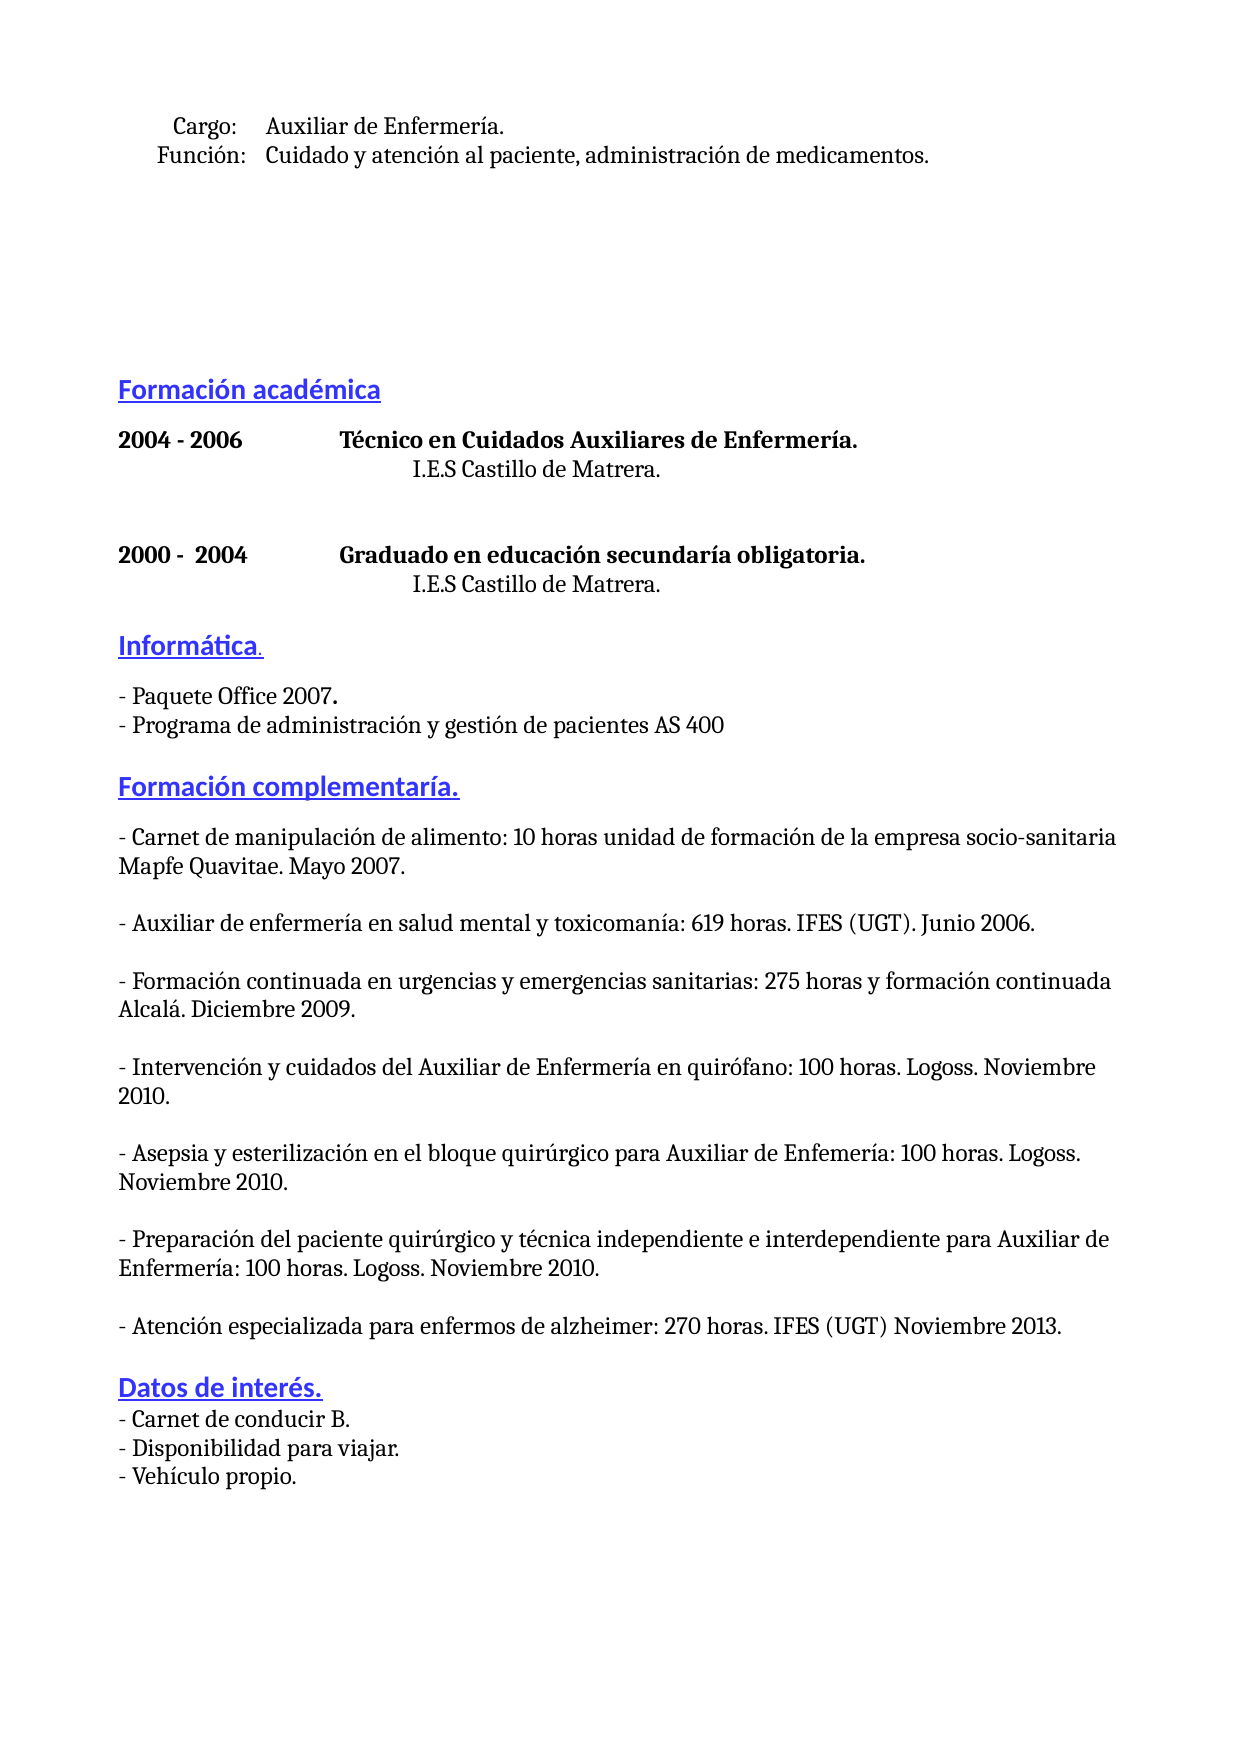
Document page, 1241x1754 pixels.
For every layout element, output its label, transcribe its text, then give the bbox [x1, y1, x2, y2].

text - Carnet de conducir B. [118, 1405, 1138, 1433]
text Datos de interés. [118, 1369, 1138, 1405]
text I.E.S Castillo de Matrera. [265, 569, 1138, 598]
text - Intervención y cuidados del Auxiliar de Enfermería en quirófano: 100 horas. Logoss. Noviembre 2010. [118, 1053, 1138, 1110]
text - Disponibilidad para viajar. [118, 1433, 1138, 1462]
text 2004 - 2006 Técnico en Cuidados Auxiliares de Enfermería. [118, 426, 1138, 454]
text - Programa de administración y gestión de pacientes AS 400 [118, 711, 1138, 739]
text - Atención especializada para enfermos de alzheimer: 270 horas. IFES (UGT) Noviembre 2013. [118, 1312, 1138, 1340]
text Informática. [118, 627, 1138, 663]
text - Formación continuada en urgencias y emergencias sanitarias: 275 horas y formación continuada Alcalá. Diciembre 2009. [118, 967, 1138, 1024]
text - Preparación del paciente quirúrgico y técnica independiente e interdependiente para Auxiliar de Enfermería: 100 horas. Logoss. Noviembre 2010. [118, 1225, 1138, 1283]
text - Vehículo propio. [118, 1462, 1138, 1491]
text I.E.S Castillo de Matrera. [265, 454, 1138, 483]
text Formación complementaría. [118, 768, 1138, 804]
text Cargo: Auxiliar de Enfermería. [118, 112, 1138, 141]
text Función: Cuidado y atención al paciente, administración de medicamentos. [118, 141, 1138, 170]
text - Paquete Office 2007. [118, 682, 1138, 711]
text 2000 - 2004 Graduado en educación secundaría obligatoria. [118, 541, 1138, 569]
text - Auxiliar de enfermería en salud mental y toxicomanía: 619 horas. IFES (UGT). Junio 2006. [118, 909, 1138, 938]
text Formación académica [118, 371, 1138, 407]
text - Carnet de manipulación de alimento: 10 horas unidad de formación de la empresa socio-sanitaria Mapfe Quavitae. Mayo 2007. [118, 823, 1138, 880]
text - Asepsia y esterilización en el bloque quirúrgico para Auxiliar de Enfemería: 100 horas. Logoss. Noviembre 2010. [118, 1139, 1138, 1197]
